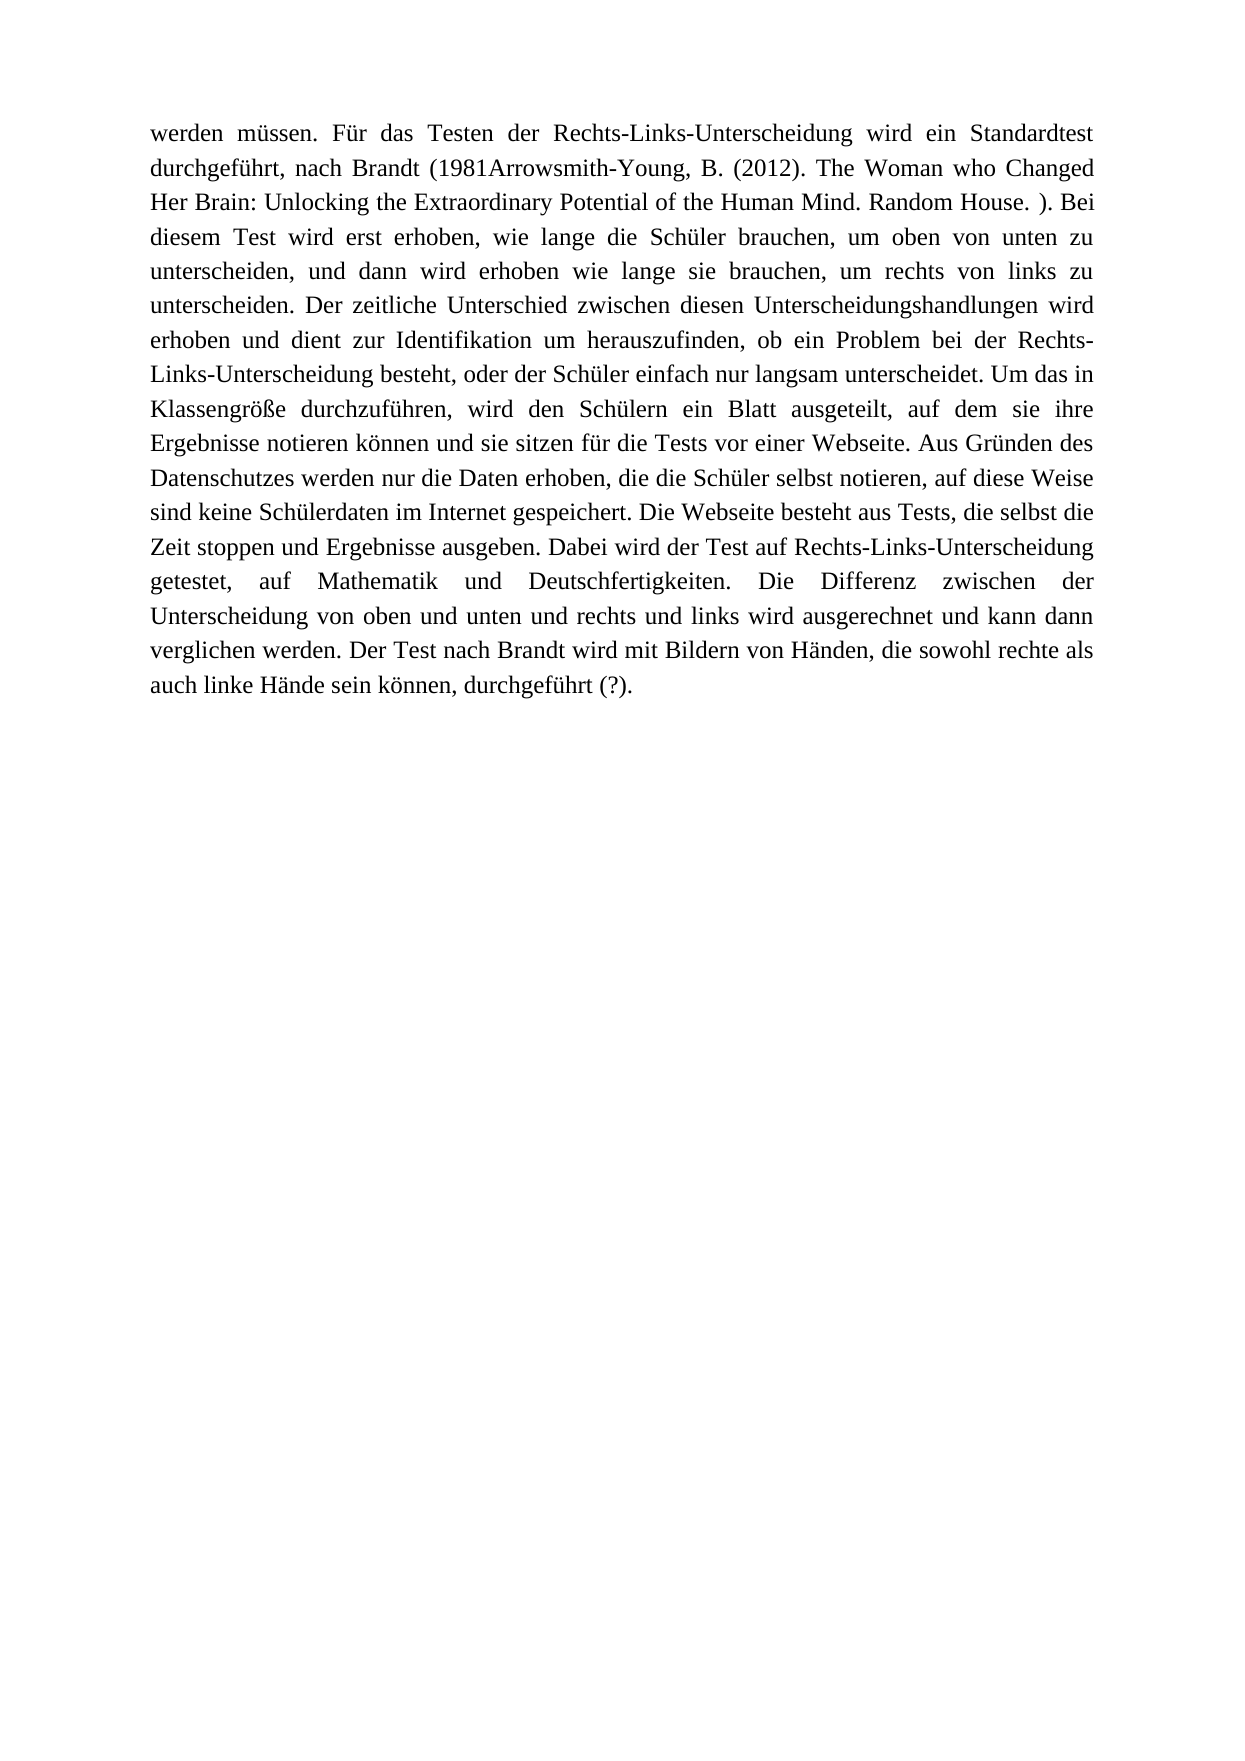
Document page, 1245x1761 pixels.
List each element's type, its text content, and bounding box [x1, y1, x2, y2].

text werden müssen. Für das Testen der Rechts-Links-Unterscheidung wird ein Standardtest durchgeführt, nach Brandt (1981 Arrowsmith-Young, B. (2012). The Woman who Changed Her Brain: Unlocking the Extraordinary Potential of the Human Mind. Random House. ). Bei diesem Test wird erst erhoben, wie lange die Schüler brauchen, um oben von unten zu unterscheiden, und dann wird erhoben wie lange sie brauchen, um rechts von links zu unterscheiden. Der zeitliche Unterschied zwischen diesen Unterscheidungshandlungen wird erhoben und dient zur Identifikation um herauszufinden, ob ein Problem bei der Rechts-Links-Unterscheidung besteht, oder der Schüler einfach nur langsam unterscheidet. Um das in Klassengröße durchzuführen, wird den Schülern ein Blatt ausgeteilt, auf dem sie ihre Ergebnisse notieren können und sie sitzen für die Tests vor einer Webseite. Aus Gründen des Datenschutzes werden nur die Daten erhoben, die die Schüler selbst notieren, auf diese Weise sind keine Schülerdaten im Internet gespeichert. Die Webseite besteht aus Tests, die selbst die Zeit stoppen und Ergebnisse ausgeben. Dabei wird der Test auf Rechts-Links-Unterscheidung getestet, auf Mathematik und Deutschfertigkeiten. Die Differenz zwischen der Unterscheidung von oben und unten und rechts und links wird ausgerechnet und kann dann verglichen werden. Der Test nach Brandt wird mit Bildern von Händen, die sowohl rechte als auch linke Hände sein können, durchgeführt (?). [150, 118, 1095, 698]
